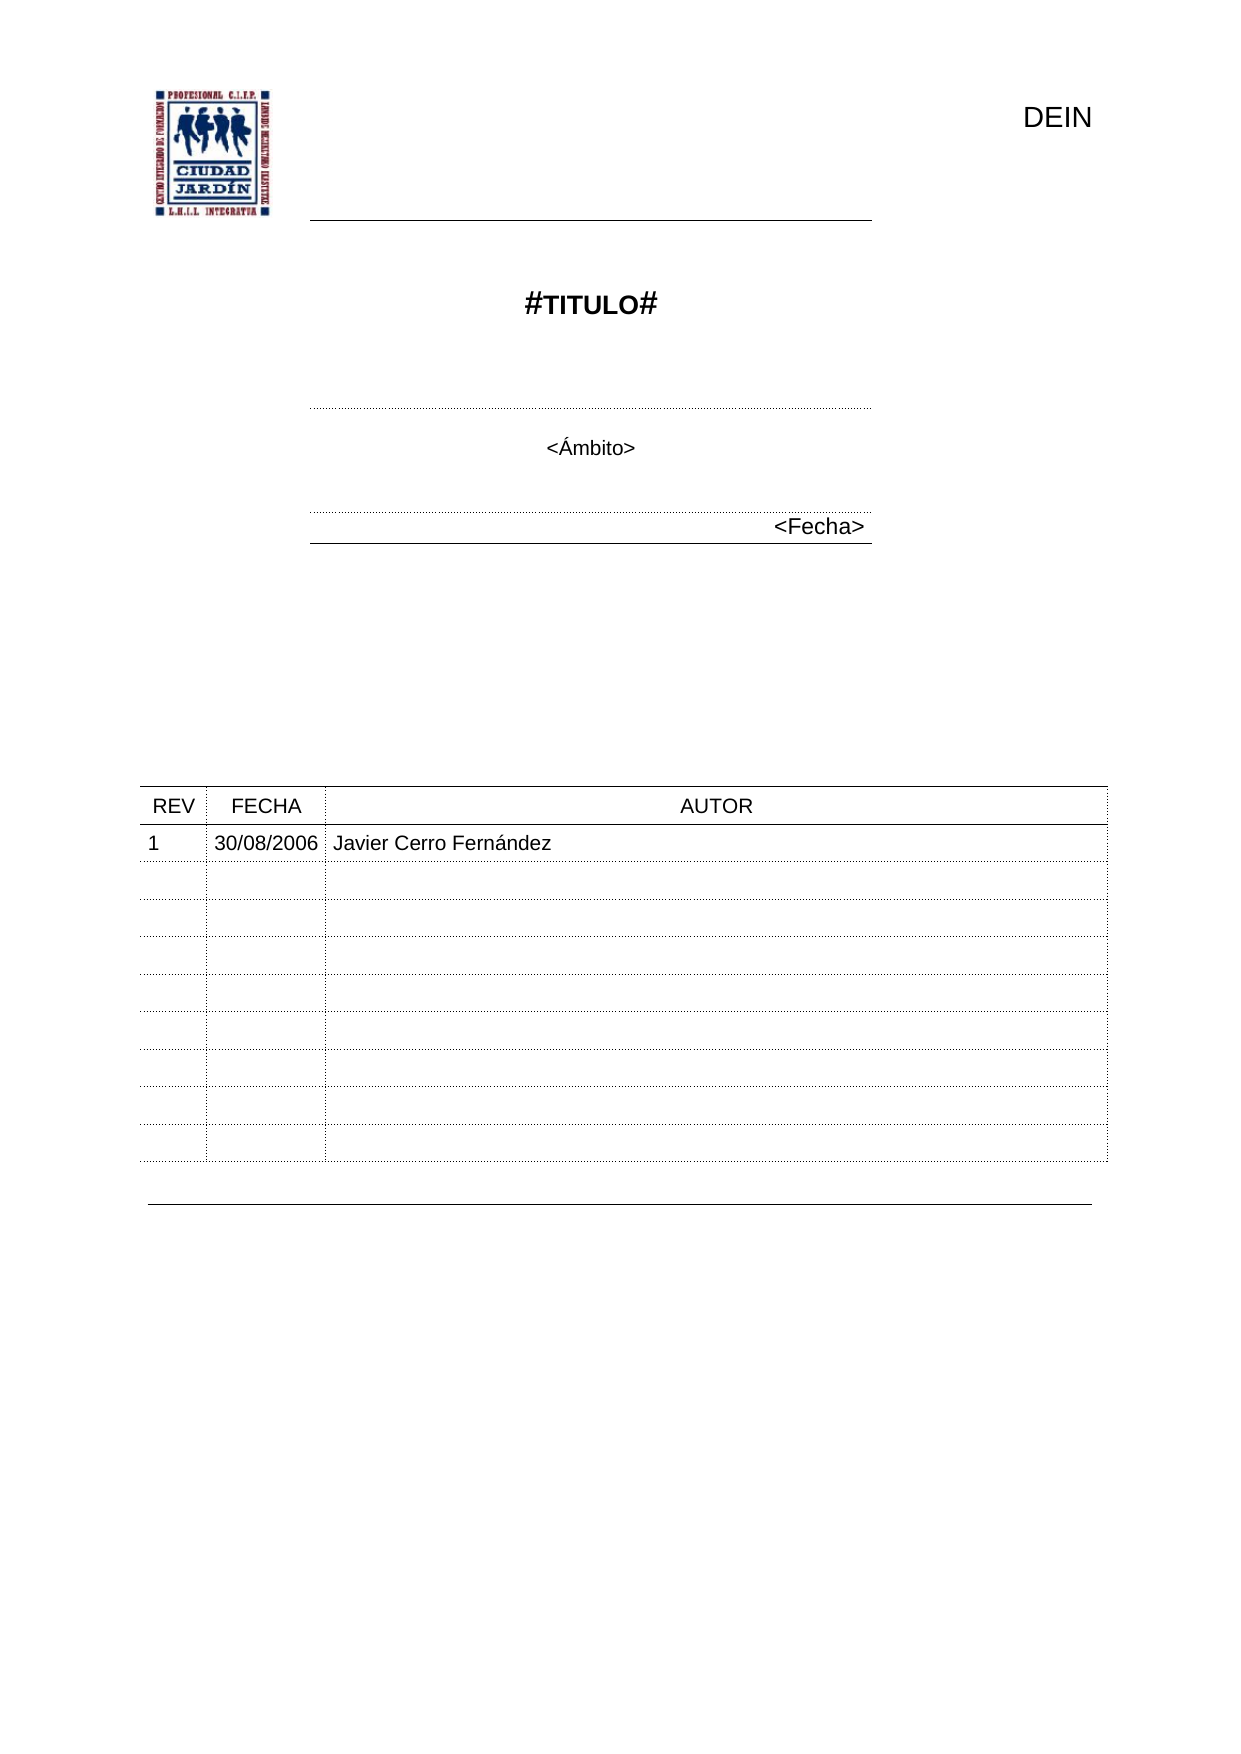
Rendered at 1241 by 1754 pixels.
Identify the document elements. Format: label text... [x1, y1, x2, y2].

table_cell [326, 861, 1107, 899]
table_cell [140, 1086, 207, 1124]
table_cell [207, 899, 326, 936]
table_cell 30/08/2006 [207, 825, 326, 861]
table_cell [207, 1124, 326, 1161]
table_cell [207, 861, 326, 899]
table_cell [326, 936, 1107, 974]
table_cell Javier Cerro Fernández [326, 825, 1107, 861]
table_cell [310, 512, 532, 543]
table_cell [326, 1011, 1107, 1049]
picture [152, 89, 273, 218]
table_cell [326, 899, 1107, 936]
table_header REv [140, 787, 207, 824]
table_cell [140, 1011, 207, 1049]
table_cell [326, 1086, 1107, 1124]
table_cell [140, 899, 207, 936]
table_cell [140, 1049, 207, 1086]
table_header Autor [326, 787, 1107, 824]
table_cell [140, 861, 207, 899]
table_cell [207, 1086, 326, 1124]
table_cell <Ámbito> [310, 408, 872, 512]
table_header #titulo# [310, 221, 872, 408]
table_cell [140, 1124, 207, 1161]
table_cell <Fecha> [532, 512, 872, 543]
table_cell [207, 1011, 326, 1049]
table_cell [207, 936, 326, 974]
table_cell [140, 974, 207, 1011]
table_cell [140, 936, 207, 974]
table_header Fecha [207, 787, 326, 824]
table_cell 1 [140, 825, 207, 861]
table_cell [326, 1049, 1107, 1086]
table_cell [326, 974, 1107, 1011]
table_cell [207, 974, 326, 1011]
table_cell [326, 1124, 1107, 1161]
table_cell [207, 1049, 326, 1086]
